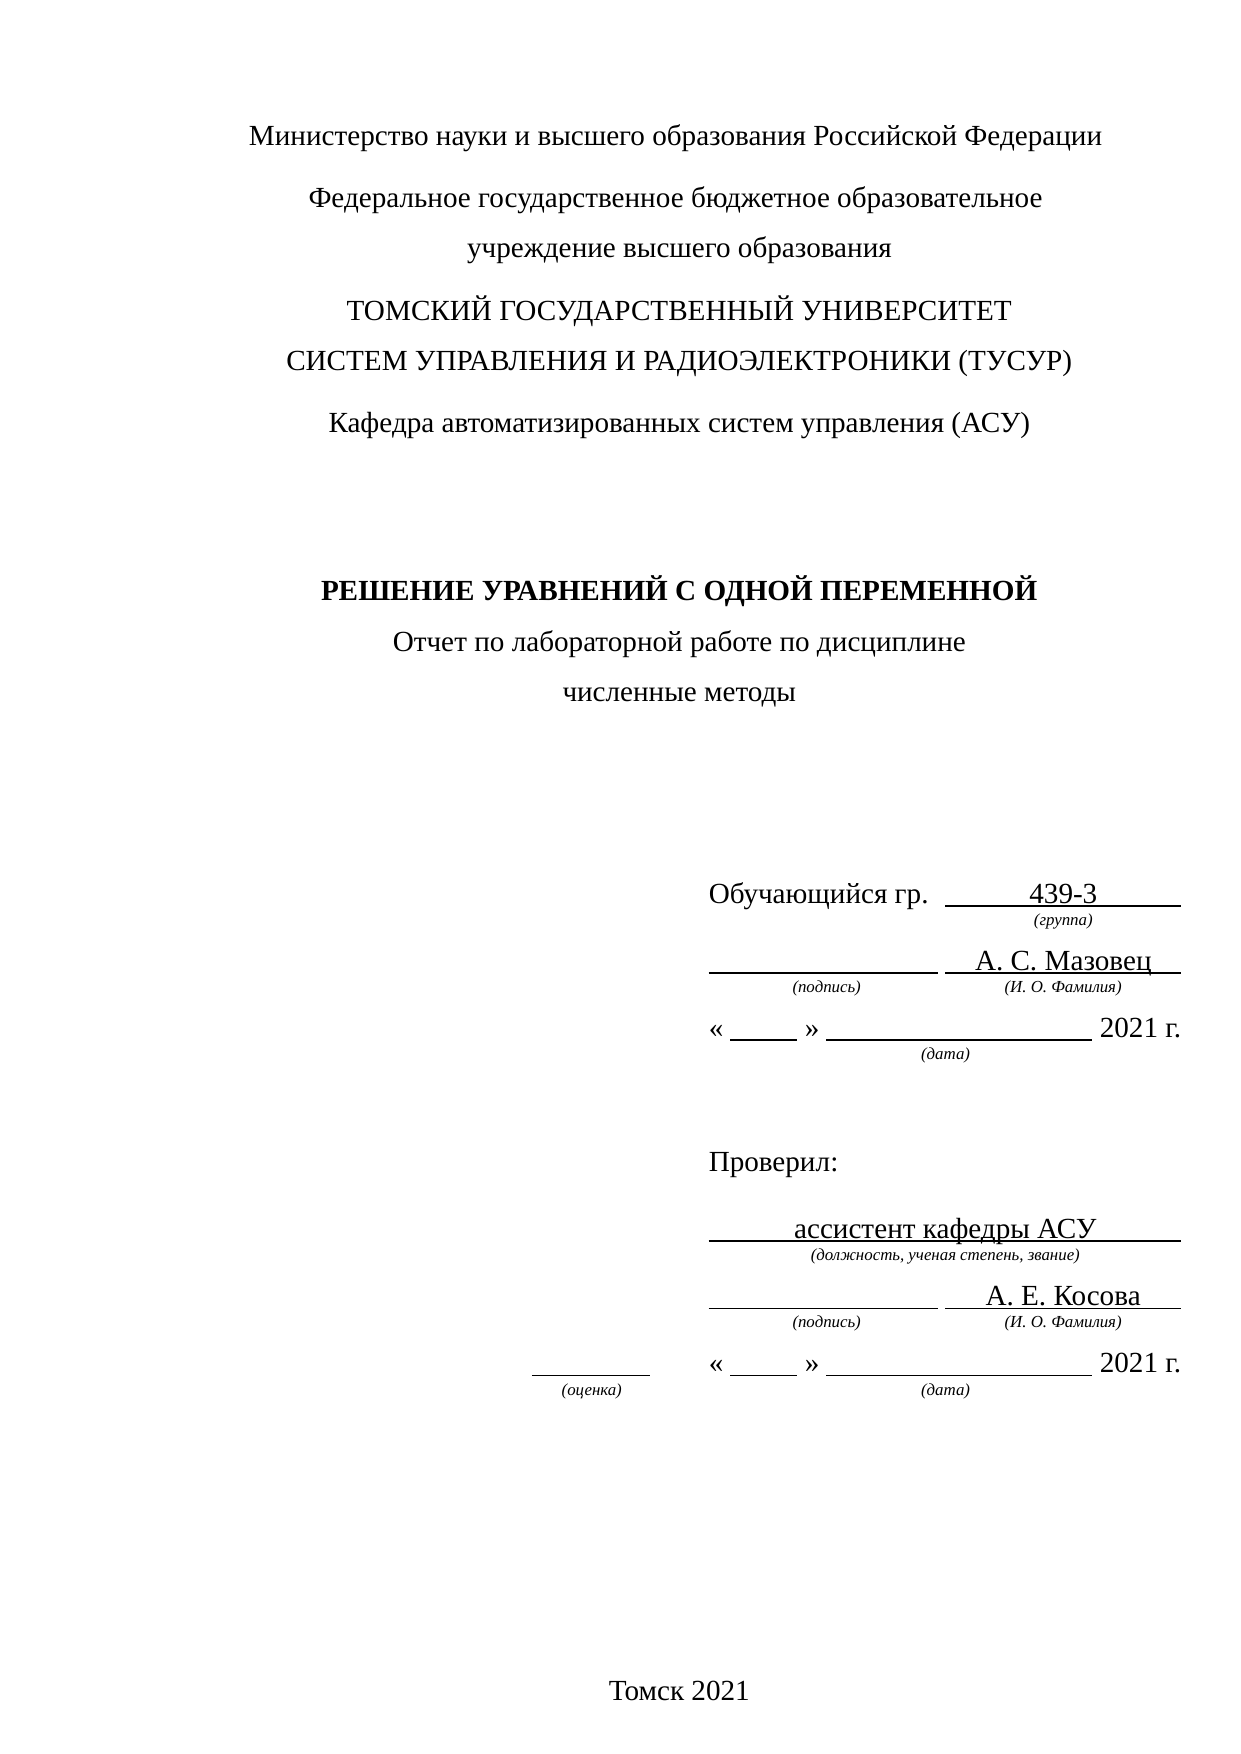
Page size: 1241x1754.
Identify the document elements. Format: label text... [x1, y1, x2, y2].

text Отчет по лабораторной работе по дисциплине численные методы [177, 624, 1181, 708]
text ТОМСКИЙ ГОСУДАРСТВЕННЫЙ УНИВЕРСИТЕТ СИСТЕМ УПРАВЛЕНИЯ И РАДИОЭЛЕКТРОНИКИ (ТУСУР) [177, 293, 1181, 376]
text (подпись) (И. О. Фамилия) [708, 1312, 1181, 1346]
text (дата) [708, 1044, 1181, 1077]
text Кафедра автоматизированных систем управления (АСУ) [177, 405, 1181, 438]
text Министерство науки и высшего образования Российской Федерации [177, 118, 1181, 152]
text (должность, ученая степень, звание) [708, 1245, 1181, 1278]
text « » 2021 г. [708, 1010, 1181, 1044]
text ассистент кафедры АСУ [708, 1211, 1181, 1240]
text А. С. Мазовец [708, 943, 1181, 977]
text (группа) [708, 909, 1181, 943]
text « » 2021 г. [708, 1346, 1181, 1379]
text Обучающийся гр. 439-3 [708, 817, 1181, 909]
text Федеральное государственное бюджетное образовательное учреждение высшего образования [177, 180, 1181, 264]
text (дата) [708, 1379, 1181, 1472]
text А. Е. Косова [708, 1278, 1181, 1312]
text Решение уравнений с одной переменной [177, 573, 1181, 607]
text (подпись) (И. О. Фамилия) [708, 977, 1181, 1010]
text [708, 1241, 1181, 1245]
text Проверил: [708, 1144, 1181, 1178]
text (оценка) [177, 1379, 649, 1413]
